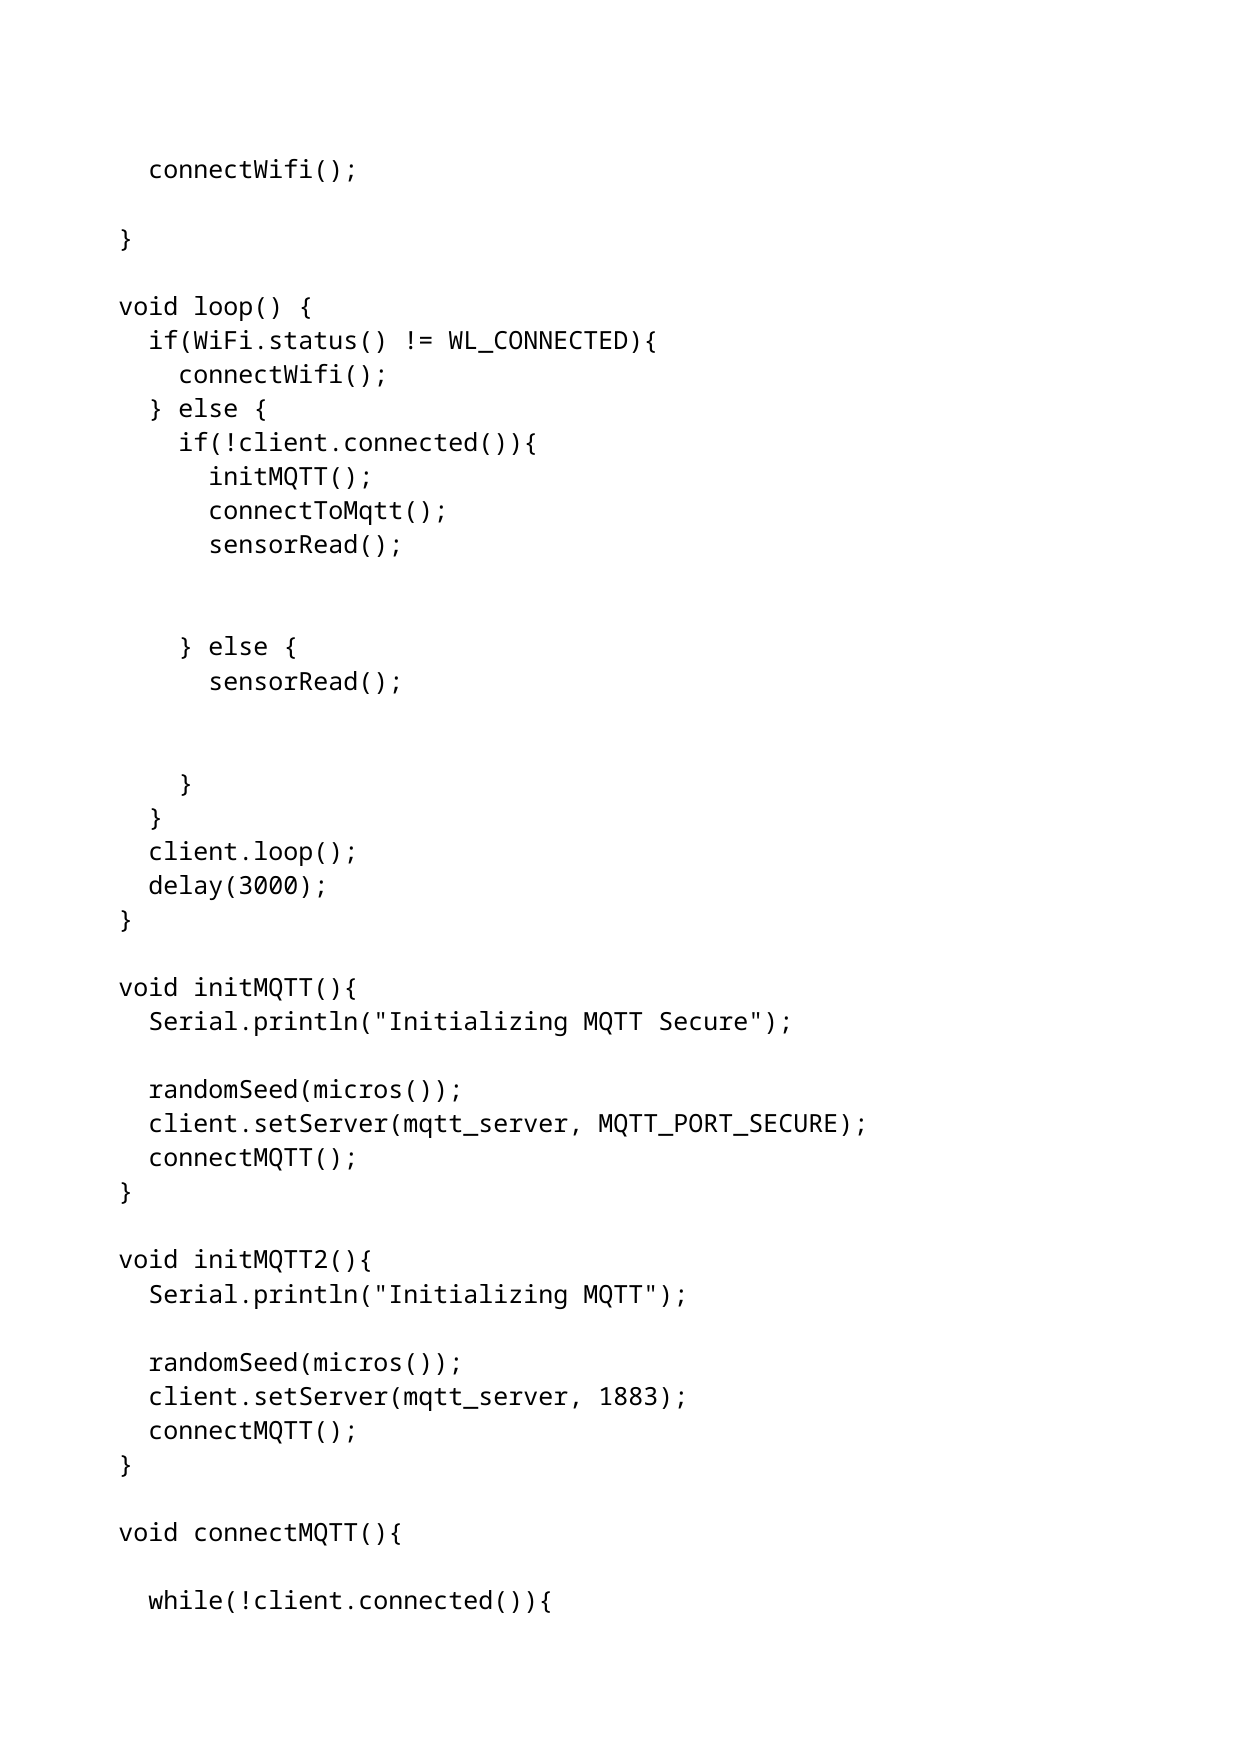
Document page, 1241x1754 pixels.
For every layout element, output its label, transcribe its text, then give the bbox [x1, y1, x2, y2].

text void loop() { [118, 288, 1122, 322]
text initMQTT(); [118, 459, 1122, 493]
text randomSeed(micros()); [118, 1072, 1122, 1106]
text } else { [118, 391, 1122, 425]
text connectWifi(); [118, 152, 1122, 186]
text void connectMQTT(){ [118, 1515, 1122, 1549]
text } [118, 1447, 1122, 1481]
text Serial.println("Initializing MQTT Secure"); [118, 1004, 1122, 1038]
text client.setServer(mqtt_server, 1883); [118, 1378, 1122, 1412]
text } [118, 220, 1122, 254]
text } [118, 1174, 1122, 1208]
text } [118, 902, 1122, 936]
text connectMQTT(); [118, 1412, 1122, 1447]
text sensorRead(); [118, 663, 1122, 697]
text randomSeed(micros()); [118, 1344, 1122, 1378]
text client.setServer(mqtt_server, MQTT_PORT_SECURE); [118, 1106, 1122, 1140]
text void initMQTT2(){ [118, 1242, 1122, 1276]
text connectWifi(); [118, 357, 1122, 391]
text Serial.println("Initializing MQTT"); [118, 1276, 1122, 1310]
text void initMQTT(){ [118, 970, 1122, 1004]
text delay(3000); [118, 867, 1122, 902]
text } [118, 765, 1122, 799]
text connectMQTT(); [118, 1140, 1122, 1174]
text client.loop(); [118, 833, 1122, 867]
text sensorRead(); [118, 527, 1122, 561]
text } [118, 799, 1122, 833]
text while(!client.connected()){ [118, 1583, 1122, 1617]
text if(WiFi.status() != WL_CONNECTED){ [118, 322, 1122, 357]
text } else { [118, 629, 1122, 663]
text connectToMqtt(); [118, 493, 1122, 527]
text if(!client.connected()){ [118, 425, 1122, 459]
